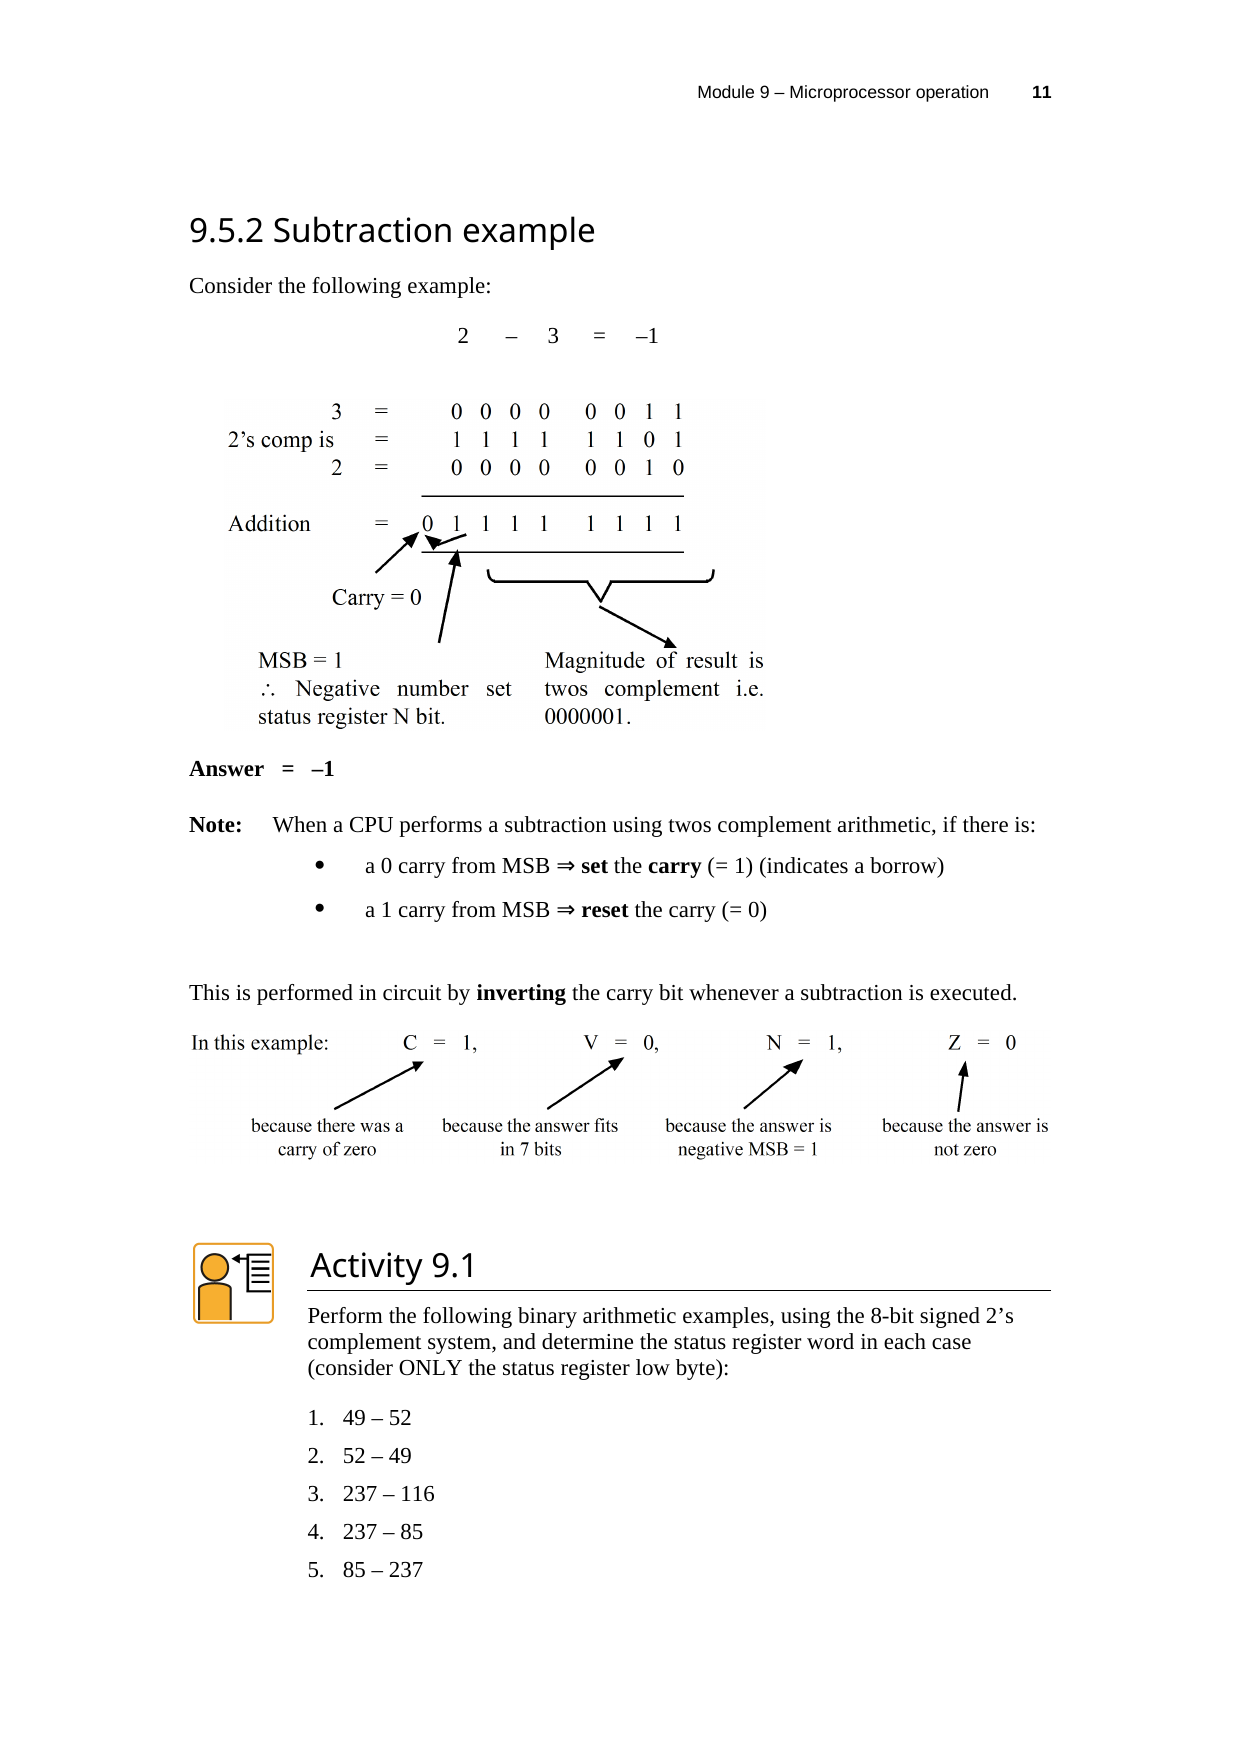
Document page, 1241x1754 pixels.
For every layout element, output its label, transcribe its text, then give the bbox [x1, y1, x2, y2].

table_cell [314, 844, 365, 887]
table_cell [272, 844, 314, 887]
table_header Perform the following binary arithmetic examples, using the 8-bit signed 2’s complement system, and determine the status register word in each case (consider ONLY the status register low byte): 49 – 52 52 – 49 237 – 116 237 – 85 85 – 237 [307, 1291, 1051, 1582]
table_header [189, 1239, 307, 1582]
table_header When a CPU performs a subtraction using twos complement arithmetic, if there is: [272, 806, 1051, 843]
text Answer = –1 [189, 756, 1051, 781]
picture [188, 1238, 278, 1328]
table_header = [593, 323, 636, 349]
text This is performed in circuit by inverting the carry bit whenever a subtraction is executed. [189, 980, 1051, 1006]
table_header [224, 323, 457, 349]
table_cell a 1 carry from MSB ⇒ reset the carry (= 0) [365, 887, 1051, 930]
subtitle Subtraction example [189, 207, 1051, 252]
table_cell [189, 887, 272, 930]
table_header Note: [189, 806, 272, 843]
table_cell [314, 887, 365, 930]
table_cell [189, 844, 272, 887]
picture [224, 399, 767, 731]
table_header 2 [458, 323, 506, 349]
table_header –1 [636, 323, 681, 349]
text Consider the following example: [189, 273, 1051, 298]
table_cell [272, 887, 314, 930]
picture [188, 1030, 1052, 1164]
table_header Activity 9.1 [307, 1239, 1051, 1290]
table_cell a 0 carry from MSB ⇒ set the carry (= 1) (indicates a borrow) [365, 844, 1051, 887]
table_header 3 [547, 323, 593, 349]
table_header – [506, 323, 547, 349]
